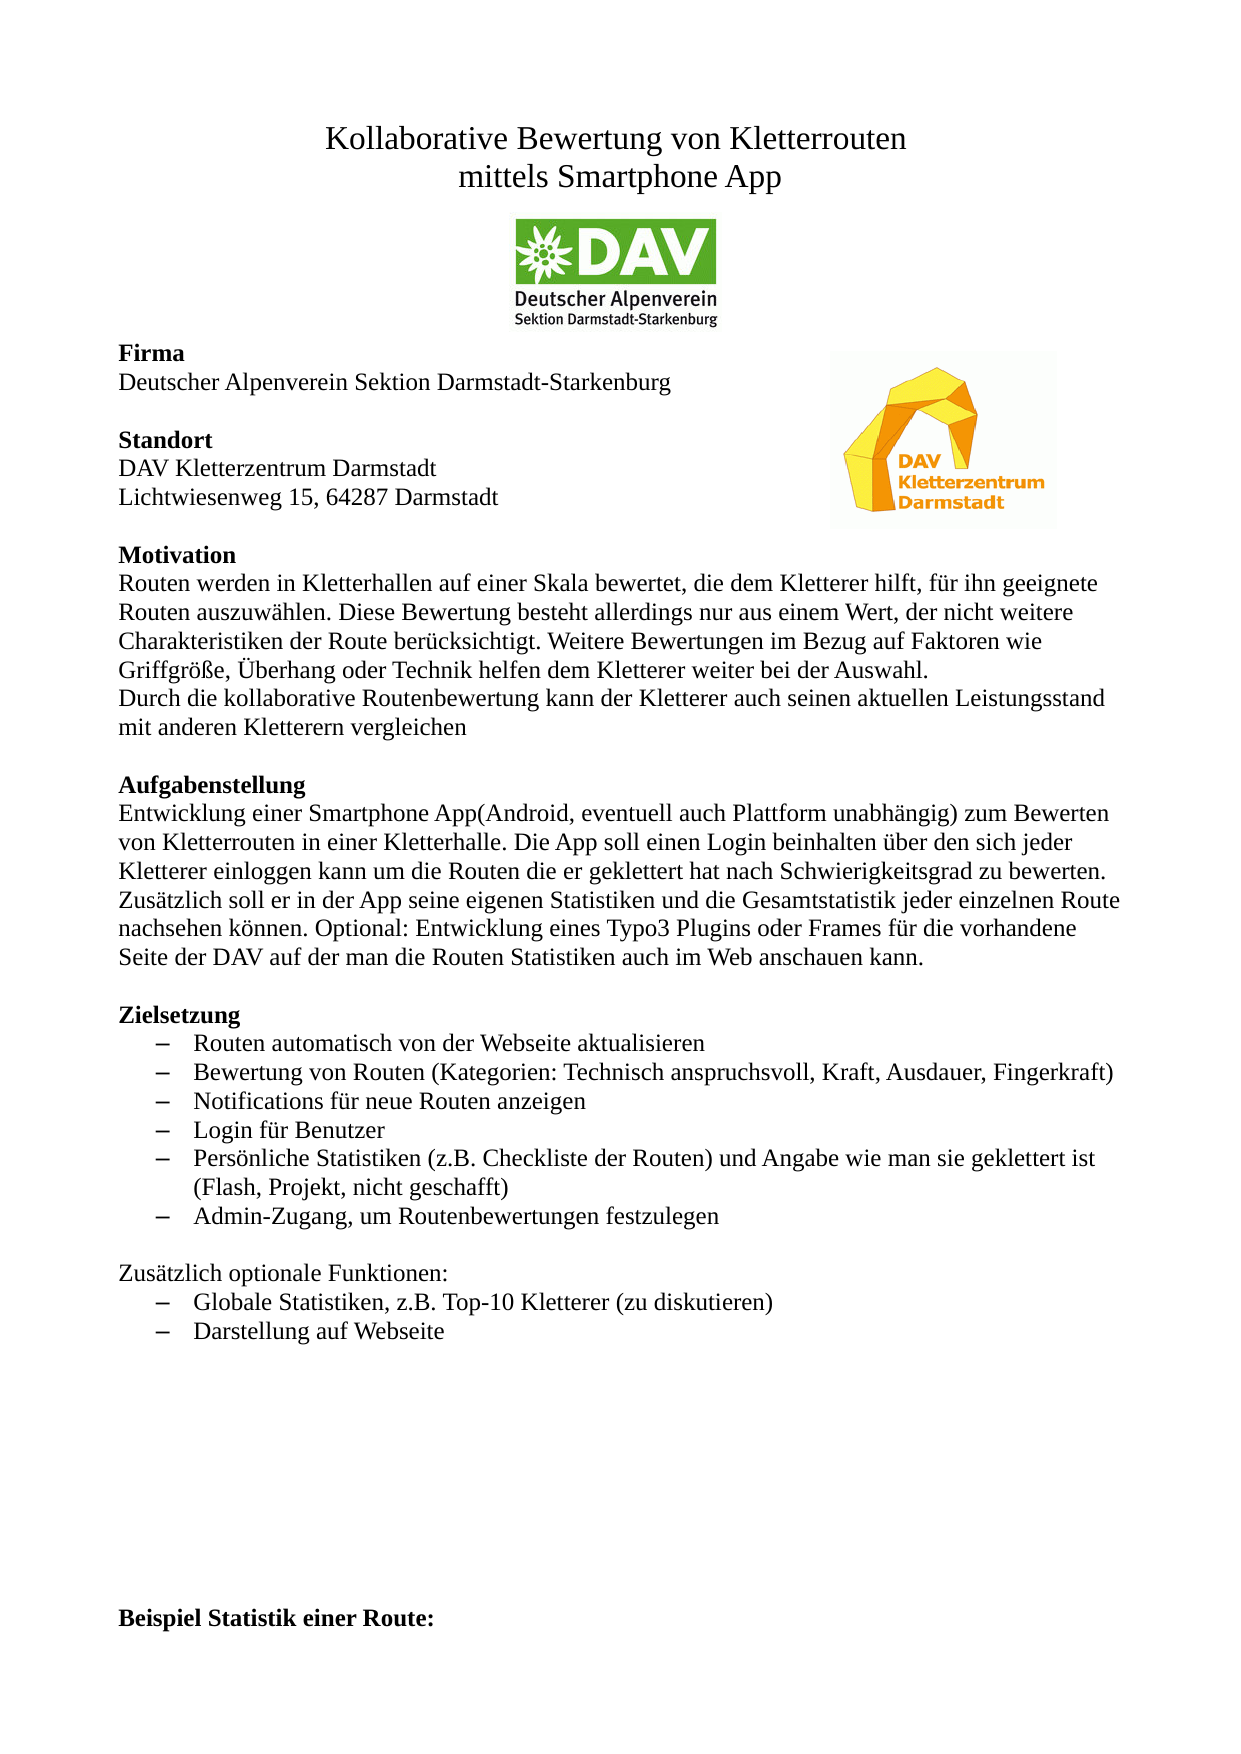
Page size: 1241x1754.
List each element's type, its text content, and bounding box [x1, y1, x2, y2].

text Lichtwiesenweg 15, 64287 Darmstadt [118, 482, 830, 511]
text Beispiel Statistik einer Route: [118, 1603, 1122, 1632]
text Zusätzlich optionale Funktionen: [118, 1258, 1122, 1287]
picture [509, 212, 722, 332]
text [1057, 482, 1122, 511]
list Routen automatisch von der Webseite aktualisieren [156, 1028, 1122, 1057]
list Darstellung auf Webseite [156, 1316, 1122, 1345]
text Entwicklung einer Smartphone App(Android, eventuell auch Plattform unabhängig) zum Bewerten von Kletterrouten in einer Kletterhalle. Die App soll einen Login beinhalten über den sich jeder Kletterer einloggen kann um die Routen die er geklettert hat nach Schwierigkeitsgrad zu bewerten. Zusätzlich soll er in der App seine eigenen Statistiken und die Gesamtstatistik jeder einzelnen Route nachsehen können. Optional: Entwicklung eines Typo3 Plugins oder Frames für die vorhandene Seite der DAV auf der man die Routen Statistiken auch im Web anschauen kann. [118, 798, 1122, 971]
text Standort [118, 425, 830, 453]
text [1057, 425, 1122, 453]
list Bewertung von Routen (Kategorien: Technisch anspruchsvoll, Kraft, Ausdauer, Fingerkraft) [156, 1057, 1122, 1086]
list Admin-Zugang, um Routenbewertungen festzulegen [156, 1201, 1122, 1230]
text Firma [118, 338, 1122, 367]
text Kollaborative Bewertung von Kletterrouten [118, 118, 1122, 156]
list Notifications für neue Routen anzeigen [156, 1086, 1122, 1115]
list Globale Statistiken, z.B. Top-10 Kletterer (zu diskutieren) [156, 1287, 1122, 1316]
text Zielsetzung [118, 1000, 1122, 1028]
list Persönliche Statistiken (z.B. Checkliste der Routen) und Angabe wie man sie geklettert ist (Flash, Projekt, nicht geschafft) [156, 1143, 1122, 1201]
text Aufgabenstellung [118, 770, 1122, 798]
list Login für Benutzer [156, 1115, 1122, 1143]
text Routen werden in Kletterhallen auf einer Skala bewertet, die dem Kletterer hilft, für ihn geeignete Routen auszuwählen. Diese Bewertung besteht allerdings nur aus einem Wert, der nicht weitere Charakteristiken der Route berücksichtigt. Weitere Bewertungen im Bezug auf Faktoren wie Griffgröße, Überhang oder Technik helfen dem Kletterer weiter bei der Auswahl. [118, 568, 1122, 683]
text mittels Smartphone App [118, 156, 1122, 195]
text Motivation [118, 540, 1122, 568]
picture [830, 351, 1057, 529]
text DAV Kletterzentrum Darmstadt [118, 453, 830, 482]
text Durch die kollaborative Routenbewertung kann der Kletterer auch seinen aktuellen Leistungsstand mit anderen Kletterern vergleichen [118, 683, 1122, 741]
text [1057, 453, 1122, 482]
text Deutscher Alpenverein Sektion Darmstadt-Starkenburg [118, 367, 830, 396]
text [1057, 367, 1122, 396]
